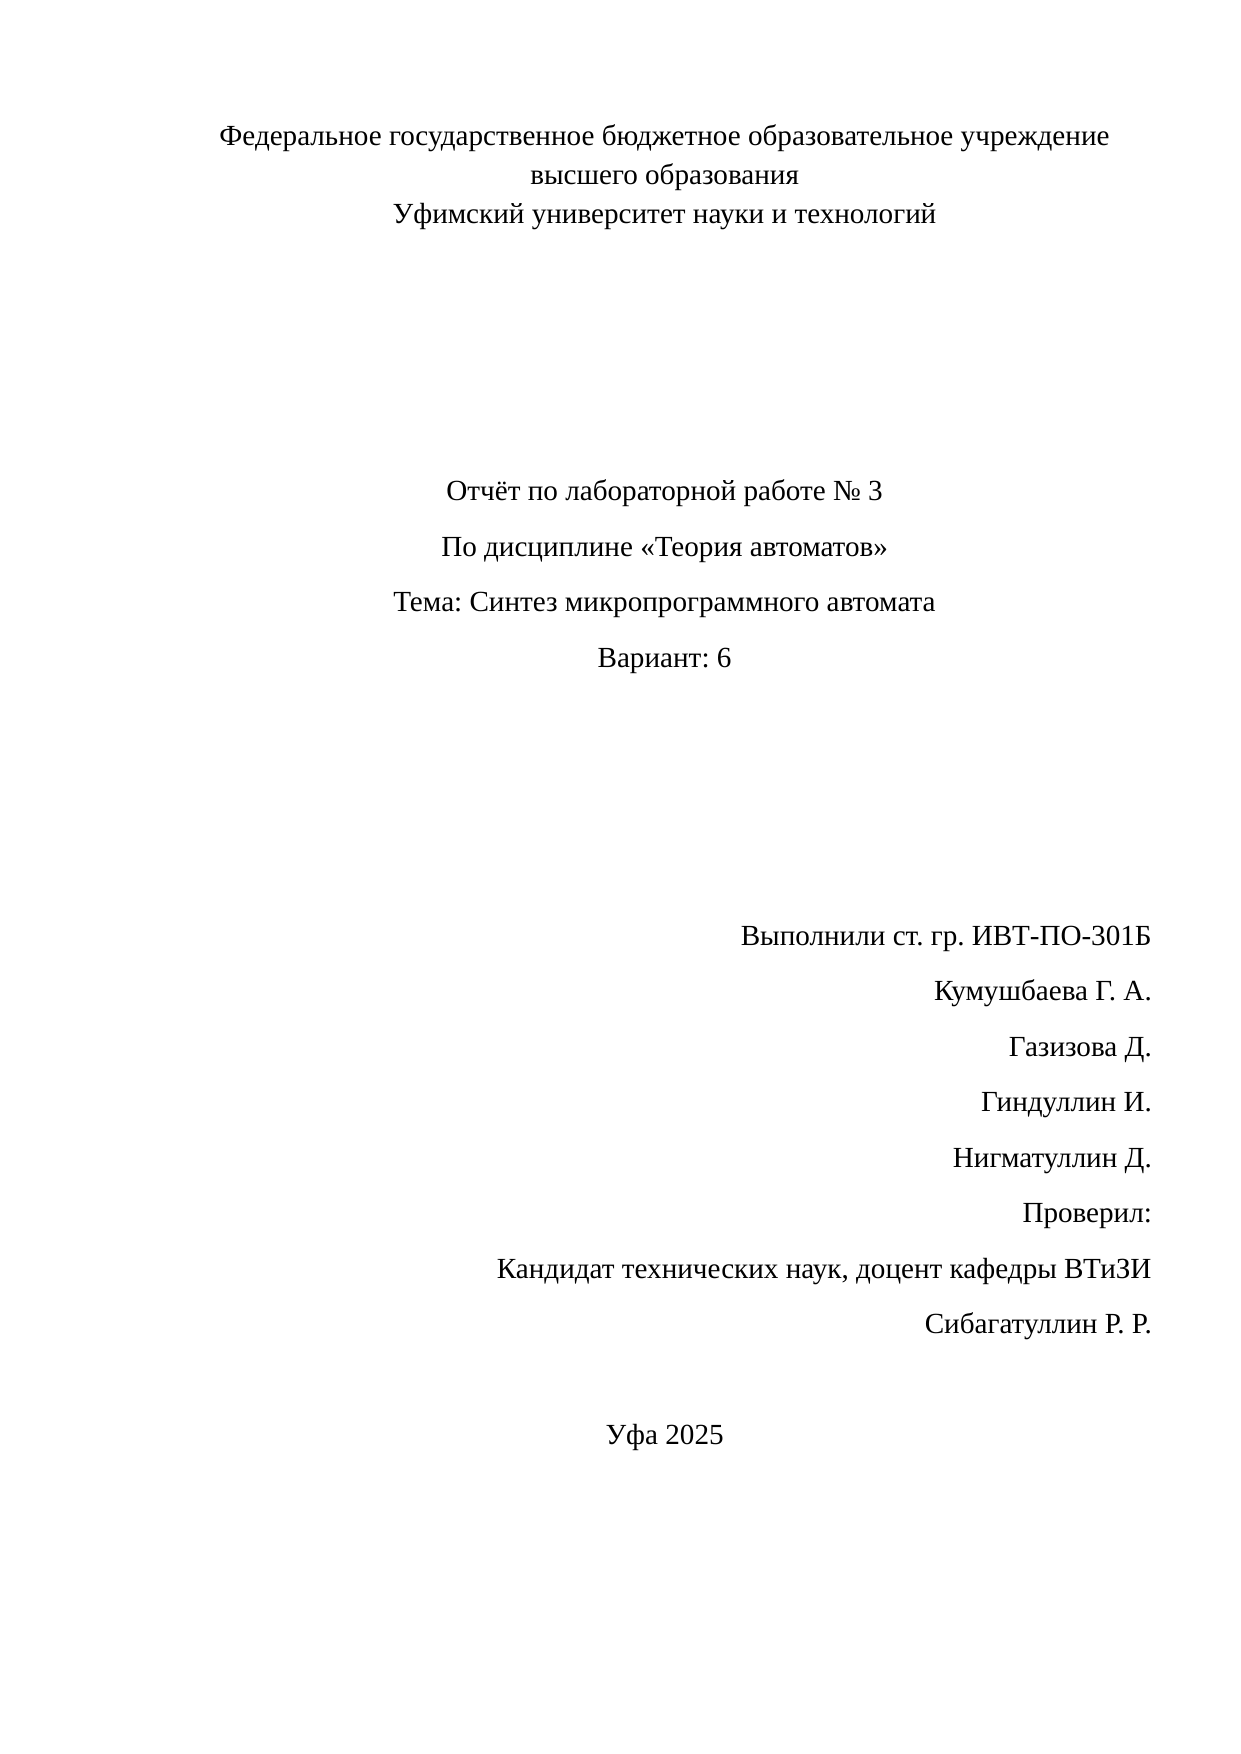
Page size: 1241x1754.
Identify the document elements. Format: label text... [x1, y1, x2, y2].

text Тема: Синтез микропрограммного автомата [177, 584, 1152, 618]
text Кумушбаева Г. А. [177, 973, 1152, 1007]
text Гиндуллин И. [177, 1084, 1152, 1118]
text Уфа 2025 [177, 1417, 1152, 1451]
text Выполнили ст. гр. ИВТ-ПО-301Б [177, 918, 1152, 951]
text По дисциплине «Теория автоматов» [177, 529, 1152, 562]
text Федеральное государственное бюджетное образовательное учреждение высшего образования Уфимский университет науки и технологий [177, 118, 1152, 229]
text Газизова Д. [177, 1029, 1152, 1062]
text Сибагатуллин Р. Р. [177, 1306, 1152, 1340]
text Проверил: [177, 1195, 1152, 1229]
text Нигматуллин Д. [177, 1140, 1152, 1173]
text Вариант: 6 [177, 640, 1152, 673]
text Отчёт по лабораторной работе № 3 [177, 473, 1152, 507]
text Кандидат технических наук, доцент кафедры ВТиЗИ [177, 1251, 1152, 1284]
